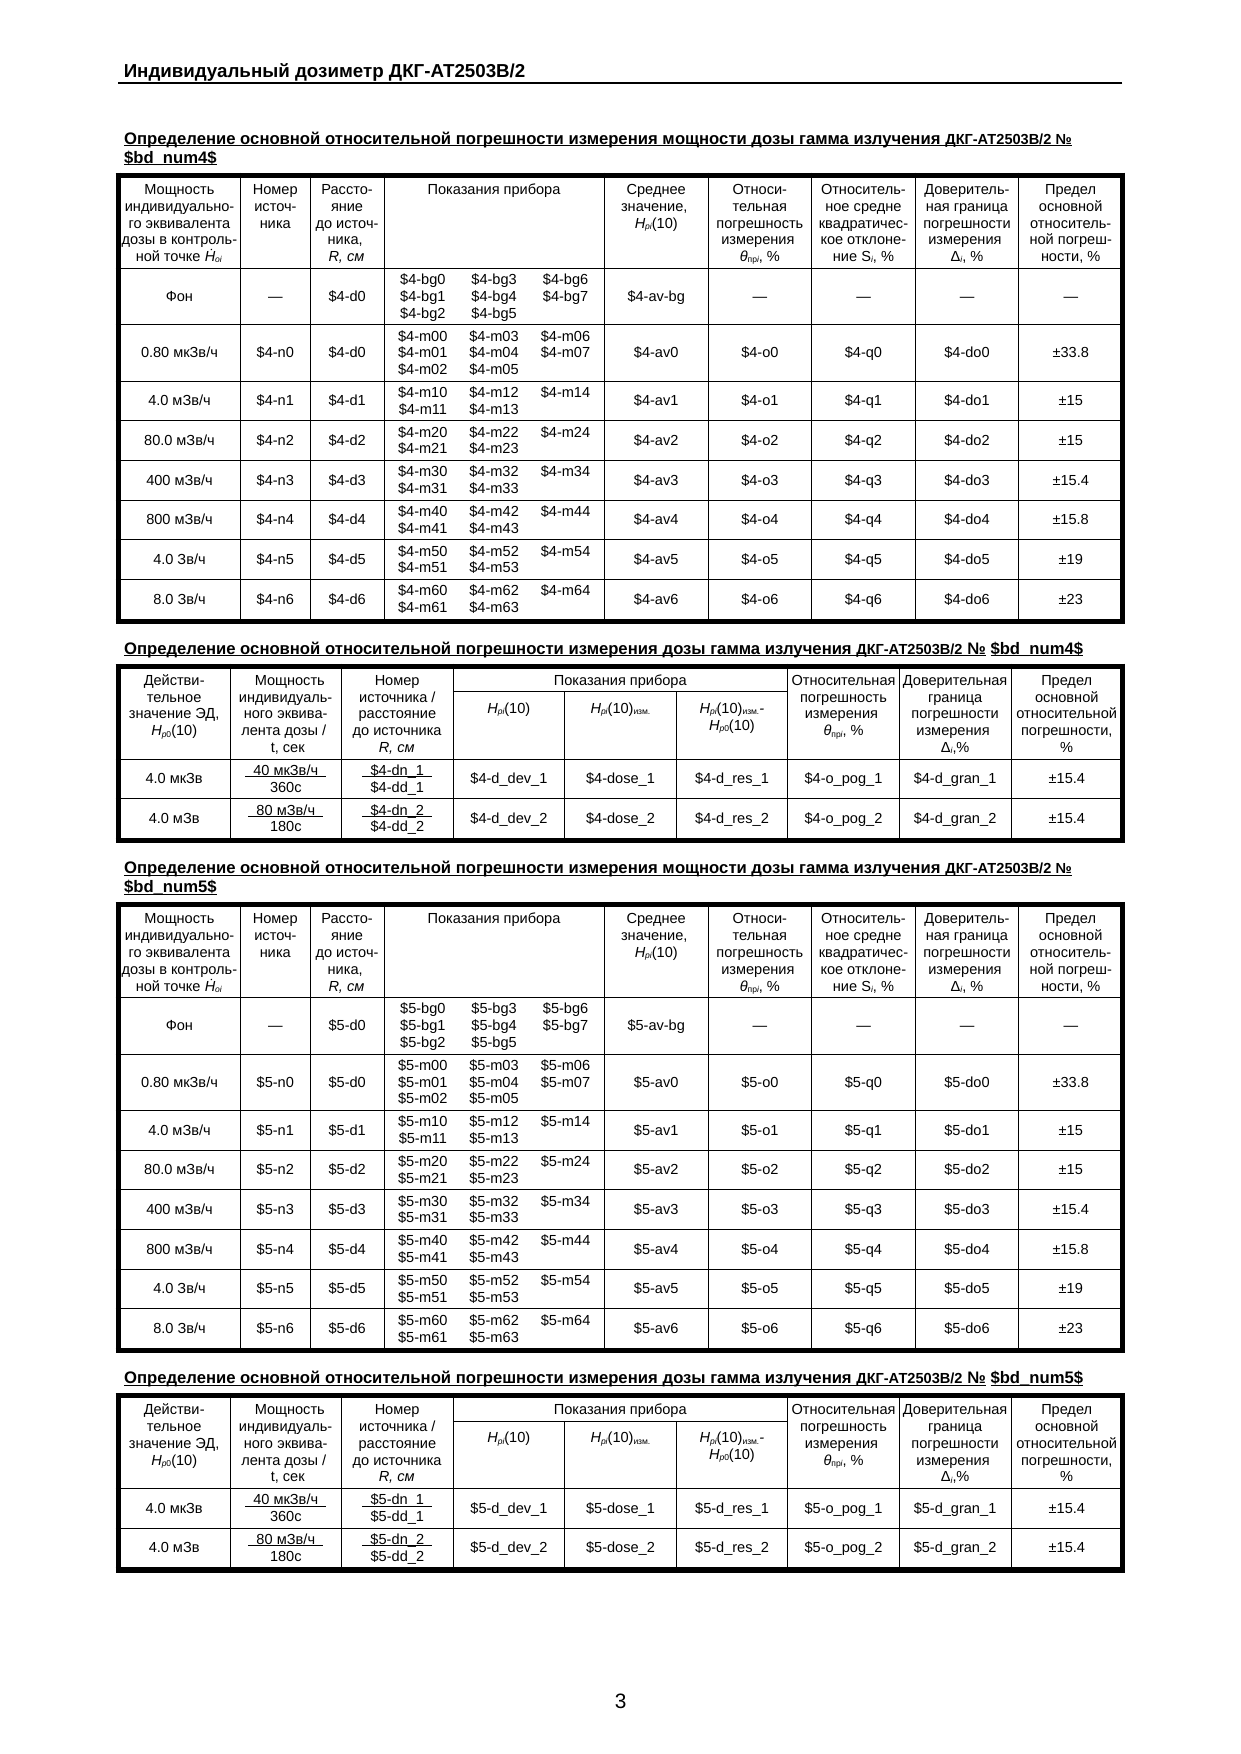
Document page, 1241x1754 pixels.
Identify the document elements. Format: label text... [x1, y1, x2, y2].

table_cell $5-q5 [812, 1270, 915, 1308]
table_cell $5-n0 [241, 1055, 310, 1110]
table_cell — [916, 269, 1018, 324]
table_cell — [241, 269, 310, 324]
table_cell $4-bg0 $4-bg1 $4-bg2 $4-bg3 $4-bg4 $4-bg5 $4-bg6 $4-bg7 [385, 269, 604, 324]
table_cell Hpi(10)изм. [565, 692, 676, 758]
table_cell 4.0 Зв/ч [121, 540, 240, 579]
table_cell $4-av2 [605, 421, 708, 460]
table_cell $5-av1 [605, 1111, 708, 1149]
table_cell 8.0 Зв/ч [121, 580, 240, 619]
table_cell $4-m50 $4-m51 $4-m52 $4-m53 $4-m54 [385, 540, 604, 579]
table_cell $4-q5 [812, 540, 915, 579]
table_cell Показания прибора [454, 669, 787, 691]
table_cell $5-do5 [916, 1270, 1018, 1308]
table_cell Hpi(10)изм.-Hp0(10) [677, 1422, 787, 1488]
table_cell $4-av6 [605, 580, 708, 619]
table_cell $4-n4 [241, 501, 310, 539]
table_cell $4-q1 [812, 382, 915, 420]
table_cell Номер источ-ника [241, 178, 310, 268]
table_cell $4-n0 [241, 325, 310, 381]
table_cell $5-q2 [812, 1151, 915, 1189]
table_cell $4-av4 [605, 501, 708, 539]
table_cell — [709, 269, 811, 324]
table_cell ±33.8 [1019, 1055, 1120, 1110]
table_cell $5-d5 [311, 1270, 384, 1308]
table_cell — [709, 998, 811, 1053]
table_cell Доверительная граница погрешности измерения Δi,% [900, 1398, 1011, 1488]
table_cell $5-o_pog_2 [788, 1529, 899, 1567]
table_cell $4-n2 [241, 421, 310, 460]
table_cell Относи-тельная погрешность измерения θпрi, % [709, 178, 811, 268]
table_cell ±15.4 [1012, 799, 1120, 838]
table_cell $4-do1 [916, 382, 1018, 420]
table_cell 80 мЗв/ч 180c [231, 1529, 341, 1567]
table_cell ±15.4 [1012, 1529, 1120, 1567]
table_cell $5-m50 $5-m51 $5-m52 $5-m53 $5-m54 [385, 1270, 604, 1308]
table_cell 4.0 мкЗв [121, 760, 230, 798]
table_cell ±15 [1019, 1151, 1120, 1189]
table_cell $5-av4 [605, 1230, 708, 1269]
table_cell $5-do4 [916, 1230, 1018, 1269]
table_cell $4-o3 [709, 461, 811, 499]
table_cell $5-dn_2 $5-dd_2 [342, 1529, 453, 1567]
table_cell $4-d4 [311, 501, 384, 539]
table_cell $5-o2 [709, 1151, 811, 1189]
table_header Определение основной относительной погрешности измерения мощности дозы гамма излучения ДКГ-АТ2503В/2 № $bd_num4$ [118, 114, 1122, 172]
table_cell $5-dose_1 [565, 1489, 676, 1528]
table_cell $4-q3 [812, 461, 915, 499]
table_cell Среднее значение, Hpi(10) [605, 178, 708, 268]
table_cell $5-d2 [311, 1151, 384, 1189]
table_cell $5-d0 [311, 1055, 384, 1110]
table_cell $4-do3 [916, 461, 1018, 499]
table_cell $4-av-bg [605, 269, 708, 324]
table_cell $5-do0 [916, 1055, 1018, 1110]
table_cell Номер источника / расстояние до источника R, см [342, 1398, 453, 1488]
table_cell $4-m30 $4-m31 $4-m32 $4-m33 $4-m34 [385, 461, 604, 499]
table_cell ±33.8 [1019, 325, 1120, 381]
table_cell $4-d_dev_1 [454, 760, 564, 798]
table_cell 8.0 Зв/ч [121, 1309, 240, 1348]
table_cell Предел основной относительной погрешности, % [1012, 669, 1120, 758]
table_cell Рассто-яние до источ-ника, R, см [311, 907, 384, 997]
table_cell 4.0 мкЗв [121, 1489, 230, 1528]
table_cell ±15.4 [1019, 1190, 1120, 1229]
table_cell Показания прибора [454, 1398, 787, 1421]
table_cell $5-d_dev_1 [454, 1489, 564, 1528]
table_cell Мощность индивидуаль-ного эквива-лента дозы / t, сек [231, 1398, 341, 1488]
table_cell $4-av0 [605, 325, 708, 381]
table_cell Номер источ-ника [241, 907, 310, 997]
table_cell Относитель-ное средне квадратичес-кое отклоне-ние Si, % [812, 907, 915, 997]
table_cell $4-o0 [709, 325, 811, 381]
table_cell $4-m40 $4-m41 $4-m42 $4-m43 $4-m44 [385, 501, 604, 539]
table_cell ±15 [1019, 421, 1120, 460]
table_cell Относи-тельная погрешность измерения θпрi, % [709, 907, 811, 997]
table_cell $5-n5 [241, 1270, 310, 1308]
table_cell $4-d5 [311, 540, 384, 579]
table_cell $5-d_res_1 [677, 1489, 787, 1528]
table_cell $4-d0 [311, 325, 384, 381]
table_cell $4-dose_1 [565, 760, 676, 798]
table_cell Рассто-яние до источ-ника, R, см [311, 178, 384, 268]
table_cell Hpi(10) [454, 1422, 564, 1488]
table_cell $4-d6 [311, 580, 384, 619]
table_cell ±23 [1019, 1309, 1120, 1348]
table_cell Относительная погрешность измерения θпрi, % [788, 669, 899, 758]
table_cell Показания прибора [385, 178, 604, 268]
table_cell $5-d4 [311, 1230, 384, 1269]
table_cell 4.0 мЗв [121, 1529, 230, 1567]
table_cell $5-n6 [241, 1309, 310, 1348]
table_cell $4-d_gran_2 [900, 799, 1011, 838]
table_cell $5-o1 [709, 1111, 811, 1149]
table_cell $4-av5 [605, 540, 708, 579]
table_cell 4.0 Зв/ч [121, 1270, 240, 1308]
table_cell $5-n3 [241, 1190, 310, 1229]
table_cell Предел основной относитель-ной погреш-ности, % [1019, 178, 1120, 268]
table_cell $4-do5 [916, 540, 1018, 579]
table_cell $5-d_gran_1 [900, 1489, 1011, 1528]
table_cell $4-d_res_2 [677, 799, 787, 838]
table_cell ±15.8 [1019, 501, 1120, 539]
table_cell 800 мЗв/ч [121, 1230, 240, 1269]
table_cell $5-av2 [605, 1151, 708, 1189]
table_cell $5-n2 [241, 1151, 310, 1189]
table_cell $5-do1 [916, 1111, 1018, 1149]
table_cell ±15 [1019, 382, 1120, 420]
table_cell Относительная погрешность измерения θпрi, % [788, 1398, 899, 1488]
table_cell ±19 [1019, 540, 1120, 579]
table_cell — [812, 998, 915, 1053]
table_cell 0.80 мкЗв/ч [121, 1055, 240, 1110]
table_cell ±15.8 [1019, 1230, 1120, 1269]
table_cell 400 мЗв/ч [121, 1190, 240, 1229]
table_cell Номер источника / расстояние до источника R, см [342, 669, 453, 758]
table_cell $5-o6 [709, 1309, 811, 1348]
table_header Определение основной относительной погрешности измерения мощности дозы гамма излучения ДКГ-АТ2503В/2 № $bd_num5$ [118, 843, 1122, 902]
table_cell $4-o_pog_1 [788, 760, 899, 798]
table_cell $4-o2 [709, 421, 811, 460]
table_cell 0.80 мкЗв/ч [121, 325, 240, 381]
table_cell $5-d_res_2 [677, 1529, 787, 1567]
table_cell $4-m10 $4-m11 $4-m12 $4-m13 $4-m14 [385, 382, 604, 420]
table_cell $4-o6 [709, 580, 811, 619]
table_cell $5-m10 $5-m11 $5-m12 $5-m13 $5-m14 [385, 1111, 604, 1149]
table_header Определение основной относительной погрешности измерения дозы гамма излучения ДКГ-АТ2503В/2 № $bd_num5$ [118, 1353, 1122, 1393]
table_cell 4.0 мЗв [121, 799, 230, 838]
table_cell — [1019, 269, 1120, 324]
table_cell $5-dn_1 $5-dd_1 [342, 1489, 453, 1528]
table_cell Hpi(10) [454, 692, 564, 758]
table_header Определение основной относительной погрешности измерения дозы гамма излучения ДКГ-АТ2503В/2 № $bd_num4$ [118, 624, 1122, 663]
table_cell — [1019, 998, 1120, 1053]
table_cell Действи-тельное значение ЭД, Hp0(10) [121, 1398, 230, 1488]
table_cell $4-d2 [311, 421, 384, 460]
table_cell $4-av1 [605, 382, 708, 420]
table_cell $5-n1 [241, 1111, 310, 1149]
table_cell 800 мЗв/ч [121, 501, 240, 539]
table_cell $4-q6 [812, 580, 915, 619]
table_cell $5-o4 [709, 1230, 811, 1269]
table_cell ±15 [1019, 1111, 1120, 1149]
table_cell — [916, 998, 1018, 1053]
table_cell $5-d6 [311, 1309, 384, 1348]
table_cell $4-o_pog_2 [788, 799, 899, 838]
table_cell — [241, 998, 310, 1053]
table_cell $4-o5 [709, 540, 811, 579]
table_cell Фон [121, 998, 240, 1053]
table_cell $4-d0 [311, 269, 384, 324]
table_cell $5-o0 [709, 1055, 811, 1110]
table_cell $4-dn_1 $4-dd_1 [342, 760, 453, 798]
table_cell ±19 [1019, 1270, 1120, 1308]
table_cell $5-av-bg [605, 998, 708, 1053]
table_cell $5-m00 $5-m01 $5-m02 $5-m03 $5-m04 $5-m05 $5-m06 $5-m07 [385, 1055, 604, 1110]
table_cell $5-q6 [812, 1309, 915, 1348]
table_cell 80 мЗв/ч 180c [231, 799, 341, 838]
table_cell $5-q0 [812, 1055, 915, 1110]
table_cell $5-m20 $5-m21 $5-m22 $5-m23 $5-m24 [385, 1151, 604, 1189]
table_cell Мощность индивидуаль-ного эквива-лента дозы / t, сек [231, 669, 341, 758]
table_cell Предел основной относитель-ной погреш-ности, % [1019, 907, 1120, 997]
table_cell $5-d3 [311, 1190, 384, 1229]
table_cell $5-d_gran_2 [900, 1529, 1011, 1567]
table_cell ±15.4 [1012, 1489, 1120, 1528]
table_cell ±23 [1019, 580, 1120, 619]
table_cell $5-o5 [709, 1270, 811, 1308]
table_cell $5-av0 [605, 1055, 708, 1110]
table_cell Действи-тельное значение ЭД, Hp0(10) [121, 669, 230, 758]
table_cell 80.0 мЗв/ч [121, 1151, 240, 1189]
table_cell — [812, 269, 915, 324]
table_cell $5-q3 [812, 1190, 915, 1229]
table_cell 80.0 мЗв/ч [121, 421, 240, 460]
table_cell Мощность индивидуально-го эквивалента дозы в контроль-ной точке Ḣoi [121, 178, 240, 268]
table_cell $4-d3 [311, 461, 384, 499]
table_cell $5-d_dev_2 [454, 1529, 564, 1567]
table_cell $5-d0 [311, 998, 384, 1053]
table_cell $5-av6 [605, 1309, 708, 1348]
table_cell ±15.4 [1012, 760, 1120, 798]
table_cell $5-q1 [812, 1111, 915, 1149]
table_cell $4-av3 [605, 461, 708, 499]
table_cell $4-m20 $4-m21 $4-m22 $4-m23 $4-m24 [385, 421, 604, 460]
table_cell $4-o4 [709, 501, 811, 539]
table_cell $4-n5 [241, 540, 310, 579]
table_cell $4-do4 [916, 501, 1018, 539]
table_cell $4-dn_2 $4-dd_2 [342, 799, 453, 838]
table_cell Доверитель-ная граница погрешности измерения Δi, % [916, 907, 1018, 997]
table_cell $4-n6 [241, 580, 310, 619]
table_cell Предел основной относительной погрешности, % [1012, 1398, 1120, 1488]
table_cell $5-o_pog_1 [788, 1489, 899, 1528]
table_cell 4.0 мЗв/ч [121, 1111, 240, 1149]
table_cell $5-m60 $5-m61 $5-m62 $5-m63 $5-m64 [385, 1309, 604, 1348]
table_cell $4-do2 [916, 421, 1018, 460]
table_cell $4-d_dev_2 [454, 799, 564, 838]
table_cell $5-m30 $5-m31 $5-m32 $5-m33 $5-m34 [385, 1190, 604, 1229]
table_cell Доверитель-ная граница погрешности измерения Δi, % [916, 178, 1018, 268]
table_cell $4-d1 [311, 382, 384, 420]
table_cell $5-o3 [709, 1190, 811, 1229]
table_cell 4.0 мЗв/ч [121, 382, 240, 420]
table_cell $4-n3 [241, 461, 310, 499]
table_cell $4-d_res_1 [677, 760, 787, 798]
table_cell 40 мкЗв/ч 360c [231, 760, 341, 798]
table_cell Hpi(10)изм.-Hp0(10) [677, 692, 787, 758]
table_cell $5-do6 [916, 1309, 1018, 1348]
table_cell $4-o1 [709, 382, 811, 420]
table_cell Hpi(10)изм. [565, 1422, 676, 1488]
table_cell ±15.4 [1019, 461, 1120, 499]
table_cell Относитель-ное средне квадратичес-кое отклоне-ние Si, % [812, 178, 915, 268]
table_cell Фон [121, 269, 240, 324]
table_cell $5-q4 [812, 1230, 915, 1269]
table_cell $5-do2 [916, 1151, 1018, 1189]
table_cell $5-dose_2 [565, 1529, 676, 1567]
table_cell $4-q2 [812, 421, 915, 460]
table_cell $4-q0 [812, 325, 915, 381]
table_cell $4-q4 [812, 501, 915, 539]
table_cell $4-m00 $4-m01 $4-m02 $4-m03 $4-m04 $4-m05 $4-m06 $4-m07 [385, 325, 604, 381]
table_cell $4-d_gran_1 [900, 760, 1011, 798]
table_cell 400 мЗв/ч [121, 461, 240, 499]
table_cell 40 мкЗв/ч 360c [231, 1489, 341, 1528]
table_cell $4-m60 $4-m61 $4-m62 $4-m63 $4-m64 [385, 580, 604, 619]
table_cell Доверительная граница погрешности измерения Δi,% [900, 669, 1011, 758]
table_cell $5-do3 [916, 1190, 1018, 1229]
table_cell $5-d1 [311, 1111, 384, 1149]
table_cell Среднее значение, Hpi(10) [605, 907, 708, 997]
table_cell $5-m40 $5-m41 $5-m42 $5-m43 $5-m44 [385, 1230, 604, 1269]
table_cell $5-n4 [241, 1230, 310, 1269]
table_cell $4-n1 [241, 382, 310, 420]
table_cell $4-dose_2 [565, 799, 676, 838]
table_cell $5-bg0 $5-bg1 $5-bg2 $5-bg3 $5-bg4 $5-bg5 $5-bg6 $5-bg7 [385, 998, 604, 1053]
table_cell Показания прибора [385, 907, 604, 997]
table_cell $4-do0 [916, 325, 1018, 381]
table_cell $5-av3 [605, 1190, 708, 1229]
table_cell $4-do6 [916, 580, 1018, 619]
table_cell Мощность индивидуально-го эквивалента дозы в контроль-ной точке Ḣoi [121, 907, 240, 997]
table_cell $5-av5 [605, 1270, 708, 1308]
